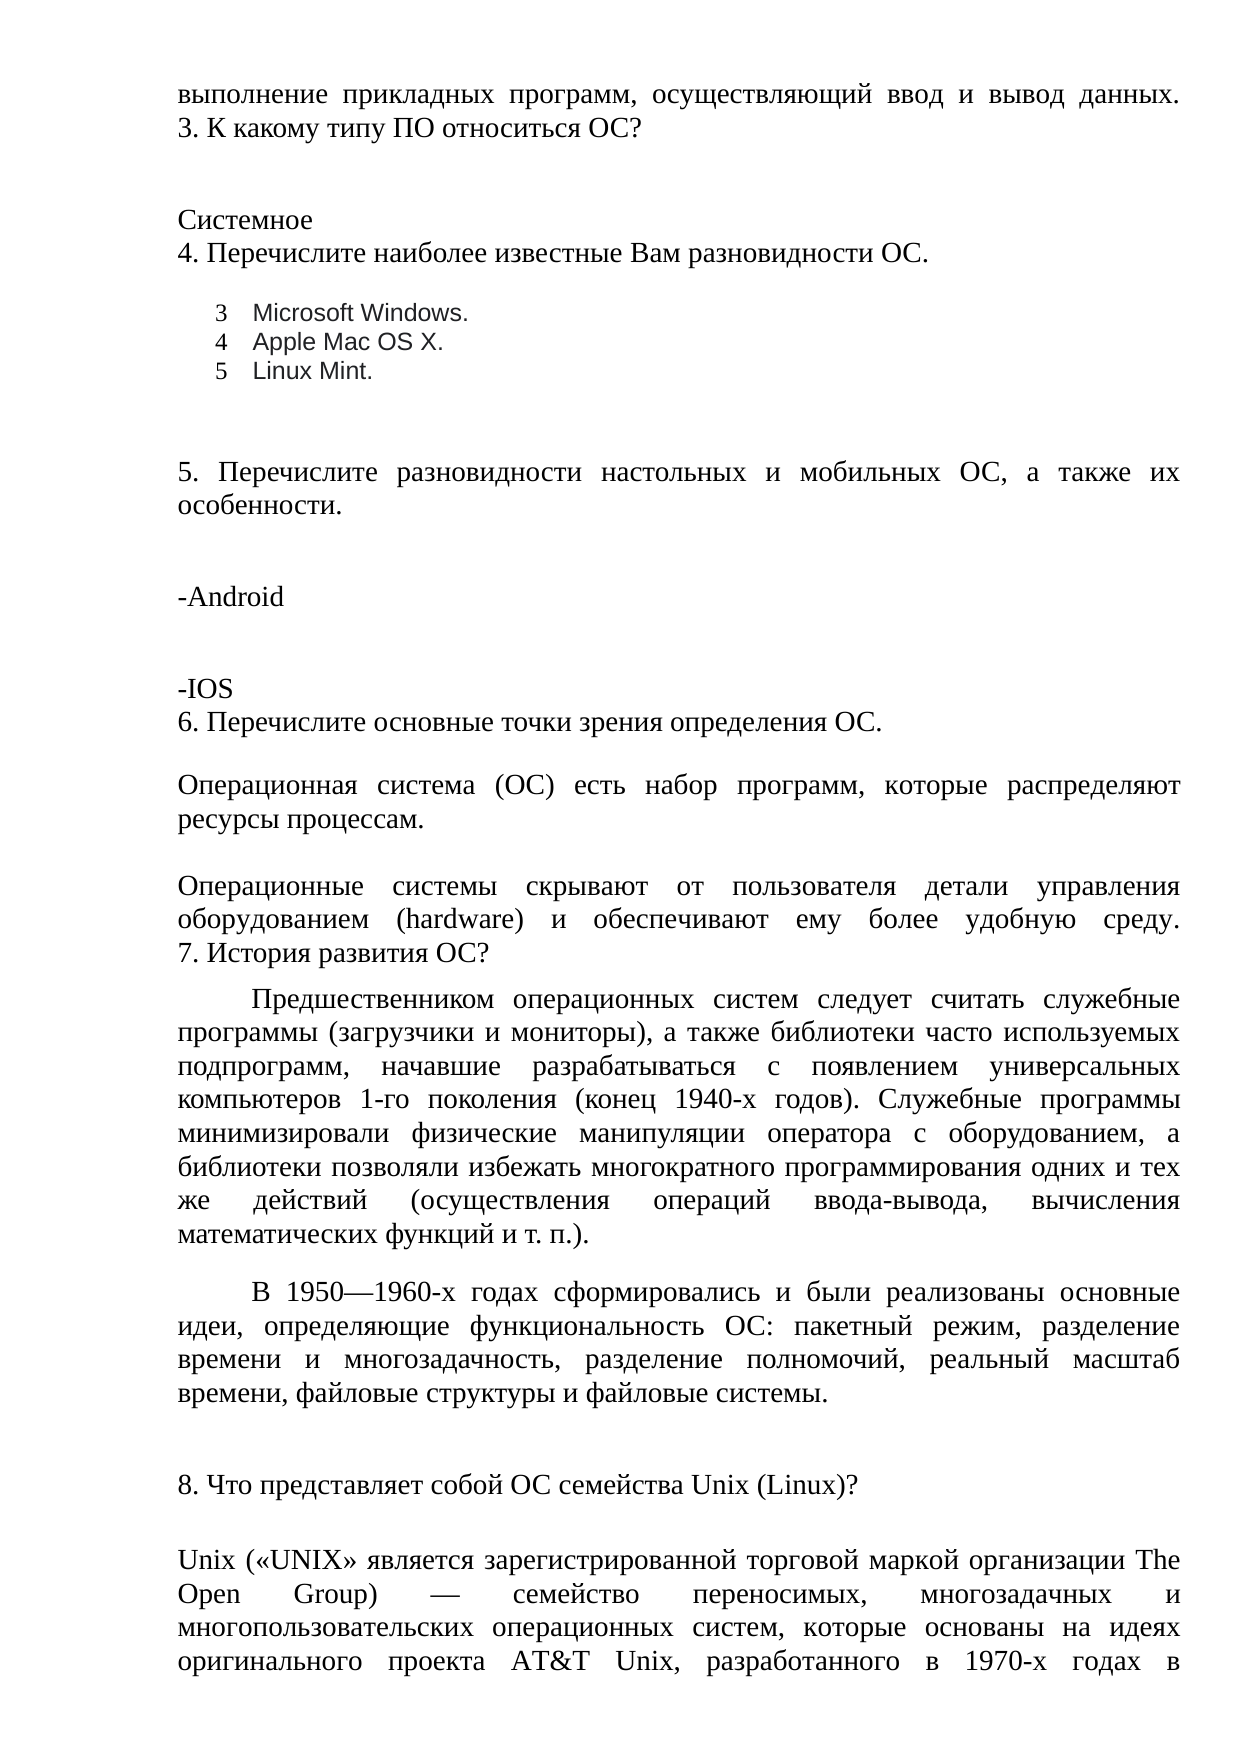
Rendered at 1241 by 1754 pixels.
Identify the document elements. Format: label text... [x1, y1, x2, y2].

text 8. Что представляет собой ОС семейства Unix (Linux)? [177, 1433, 1181, 1501]
text В 1950—1960-х годах сформировались и были реализованы основные идеи, определяющие функциональность ОС: пакетный режим, разделение времени и многозадачность, разделение полномочий, реальный масштаб времени, файловые структуры и файловые системы. [177, 1274, 1181, 1408]
text Unix («UNIX» является зарегистрированной торговой маркой организации The Open Group) — семейство переносимых, многозадачных и многопользовательских операционных систем, которые основаны на идеях оригинального проекта AT&T Unix, разработанного в 1970-х годах в [177, 1542, 1181, 1676]
list Linux Mint. [215, 356, 1181, 385]
text Предшественником операционных систем следует считать служебные программы (загрузчики и мониторы), а также библиотеки часто используемых подпрограмм, начавшие разрабатываться с появлением универсальных компьютеров 1-го поколения (конец 1940-х годов). Служебные программы минимизировали физические манипуляции оператора с оборудованием, а библиотеки позволяли избежать многократного программирования одних и тех же действий (осуществления операций ввода-вывода, вычисления математических функций и т. п.). [177, 981, 1181, 1249]
text Операционные системы скрывают от пользователя детали управления оборудованием (hardware) и обеспечивают ему более удобную среду. 7. История развития ОС? [177, 868, 1181, 968]
text -IOS 6. Перечислите основные точки зрения определения ОС. [177, 671, 1181, 738]
text выполнение прикладных программ, осуществляющий ввод и вывод данных. 3. К какому типу ПО относиться ОС? [177, 77, 1181, 144]
text Системное 4. Перечислите наиболее известные Вам разновидности ОС. [177, 202, 1181, 269]
text Операционная система (ОС) есть набор программ, которые распределяют ресурсы процессам. [177, 767, 1181, 834]
list Microsoft Windows. [215, 298, 1181, 327]
text 5. Перечислите разновидности настольных и мобильных ОС, а также их особенности. [177, 420, 1181, 521]
text -Android [177, 579, 1181, 613]
list Apple Mac OS X. [215, 327, 1181, 356]
